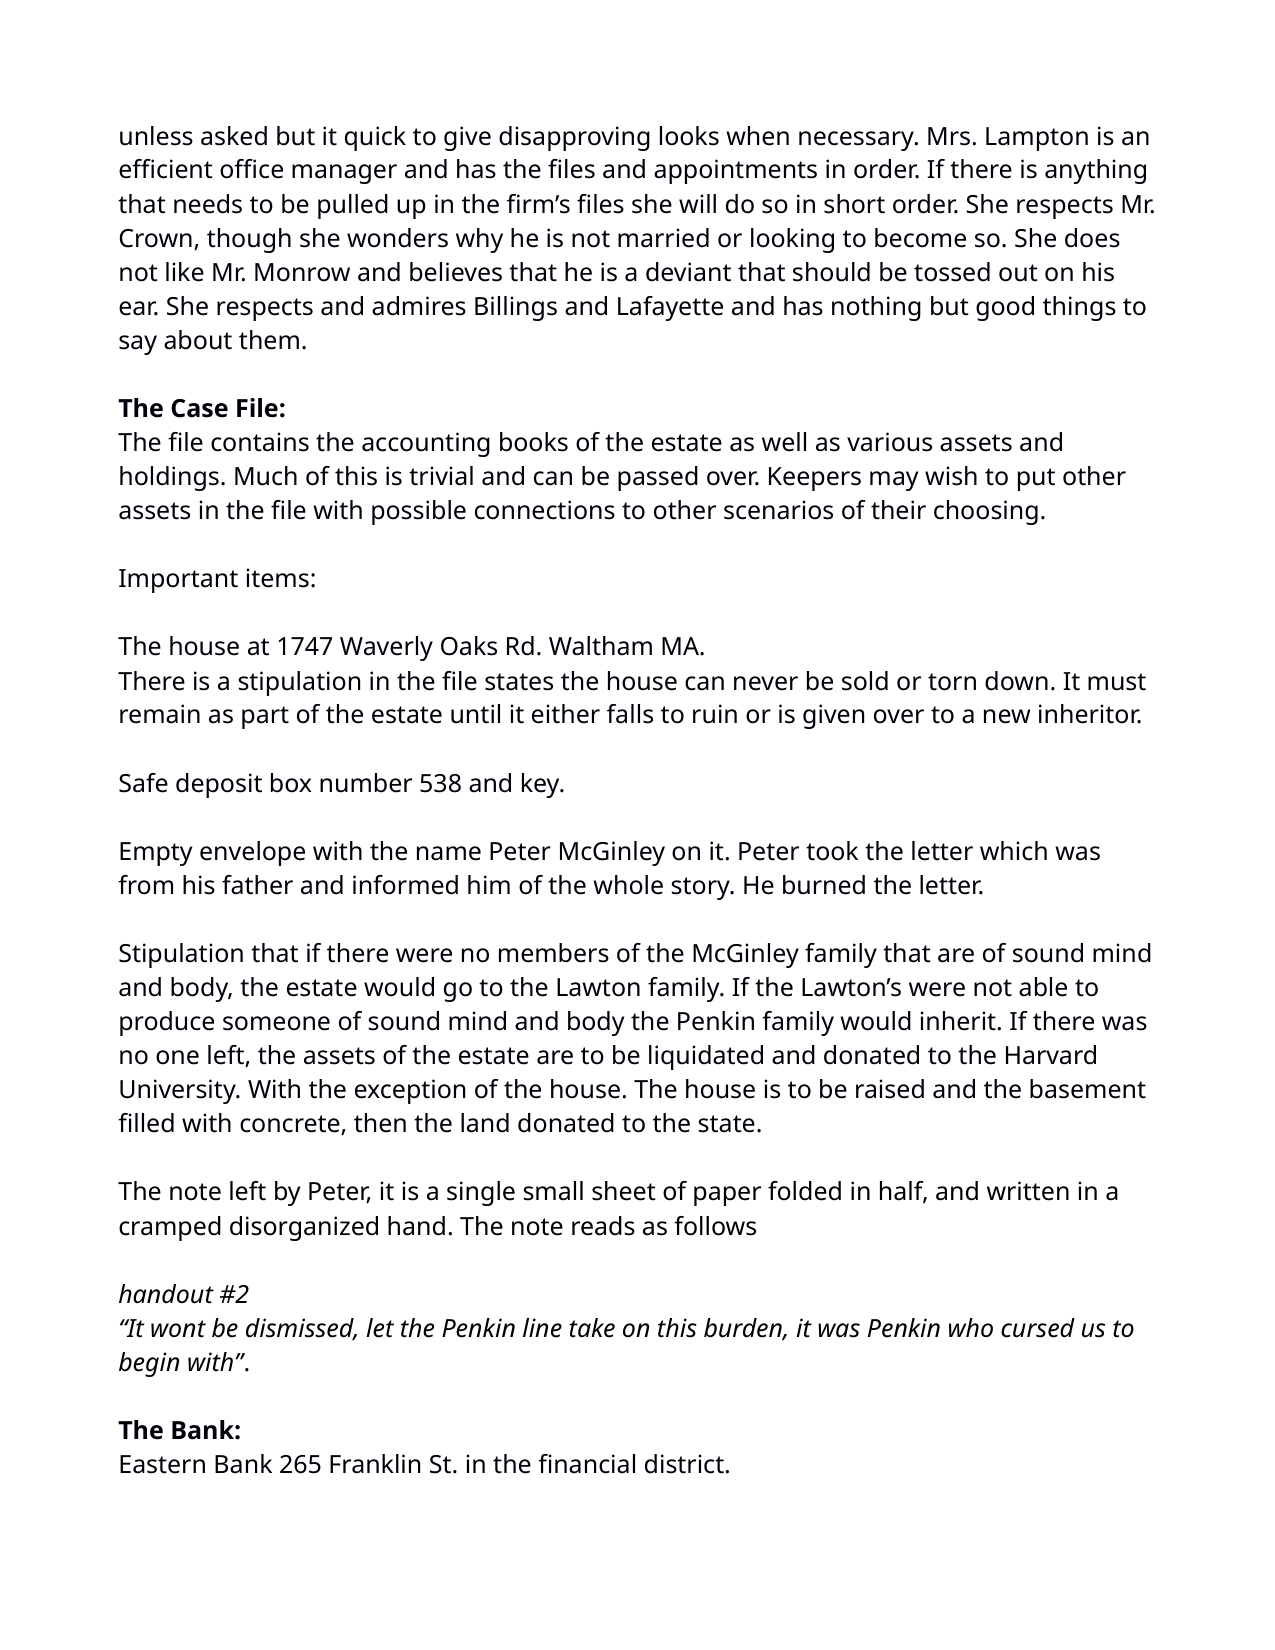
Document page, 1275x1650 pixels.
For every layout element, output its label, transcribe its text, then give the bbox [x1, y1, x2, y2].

text The Bank: [118, 1412, 1157, 1447]
text There is a stipulation in the file states the house can never be sold or torn down. It must remain as part of the estate until it either falls to ruin or is given over to a new inheritor. [118, 663, 1157, 731]
text Safe deposit box number 538 and key. [118, 765, 1157, 799]
text Empty envelope with the name Peter McGinley on it. Peter took the letter which was from his father and informed him of the whole story. He burned the letter. [118, 833, 1157, 902]
text Eastern Bank 265 Franklin St. in the financial district. [118, 1447, 1157, 1481]
text Important items: [118, 561, 1157, 595]
text The house at 1747 Waverly Oaks Rd. Waltham MA. [118, 629, 1157, 663]
text The note left by Peter, it is a single small sheet of paper folded in half, and written in a cramped disorganized hand. The note reads as follows [118, 1174, 1157, 1242]
text Stipulation that if there were no members of the McGinley family that are of sound mind and body, the estate would go to the Lawton family. If the Lawton’s were not able to produce someone of sound mind and body the Penkin family would inherit. If there was no one left, the assets of the estate are to be liquidated and donated to the Harvard University. With the exception of the house. The house is to be raised and the basement filled with concrete, then the land donated to the state. [118, 936, 1157, 1140]
text “It wont be dismissed, let the Penkin line take on this burden, it was Penkin who cursed us to begin with”. [118, 1310, 1157, 1378]
text The Case File: [118, 391, 1157, 425]
text handout #2 [118, 1276, 1157, 1310]
text unless asked but it quick to give disapproving looks when necessary. Mrs. Lampton is an efficient office manager and has the files and appointments in order. If there is anything that needs to be pulled up in the firm’s files she will do so in short order. She respects Mr. Crown, though she wonders why he is not married or looking to become so. She does not like Mr. Monrow and believes that he is a deviant that should be tossed out on his ear. She respects and admires Billings and Lafayette and has nothing but good things to say about them. [118, 118, 1157, 357]
text The file contains the accounting books of the estate as well as various assets and holdings. Much of this is trivial and can be passed over. Keepers may wish to put other assets in the file with possible connections to other scenarios of their choosing. [118, 425, 1157, 527]
